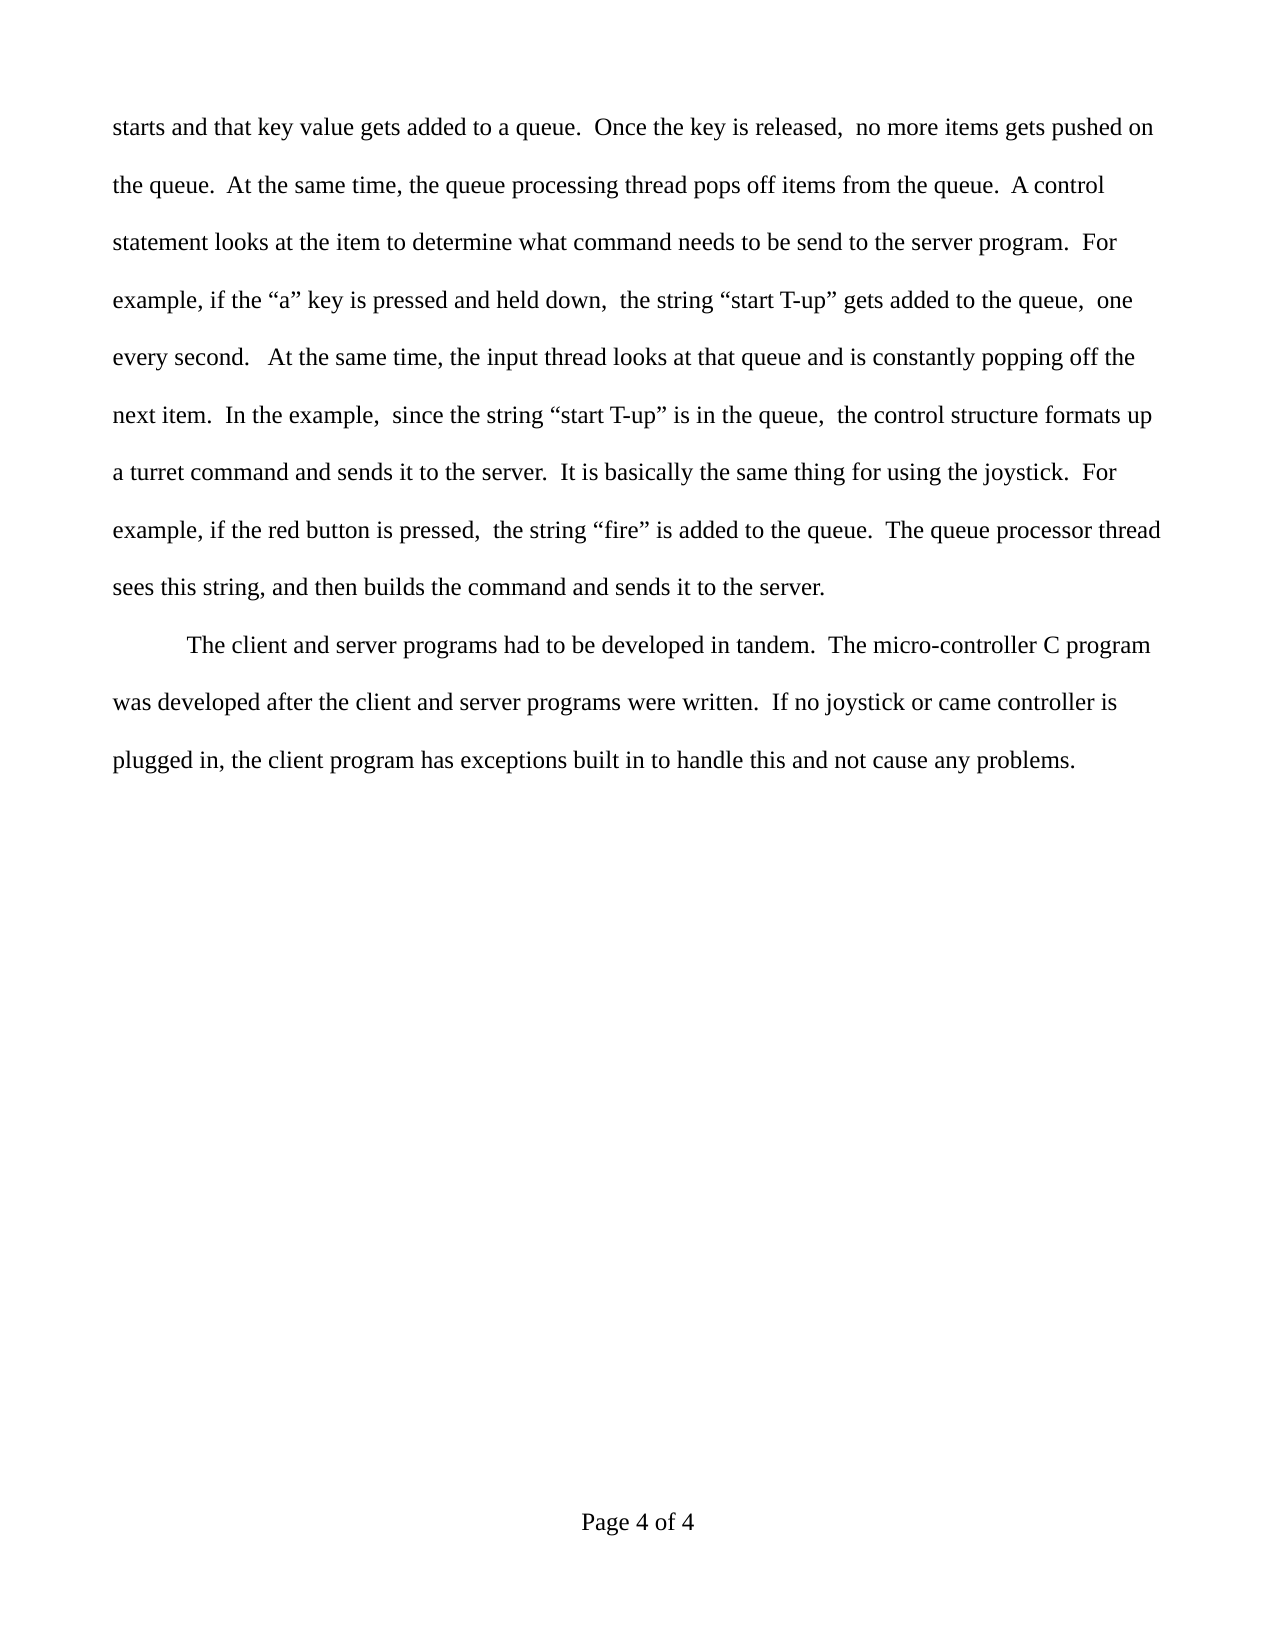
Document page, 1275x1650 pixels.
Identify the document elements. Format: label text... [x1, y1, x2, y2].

text starts and that key value gets added to a queue. Once the key is released, no more items gets pushed on the queue. At the same time, the queue processing thread pops off items from the queue. A control statement looks at the item to determine what command needs to be send to the server program. For example, if the “a” key is pressed and held down, the string “start T-up” gets added to the queue, one every second. At the same time, the input thread looks at that queue and is constantly popping off the next item. In the example, since the string “start T-up” is in the queue, the control structure formats up a turret command and sends it to the server. It is basically the same thing for using the joystick. For example, if the red button is pressed, the string “fire” is added to the queue. The queue processor thread sees this string, and then builds the command and sends it to the server. [112, 112, 1162, 601]
text The client and server programs had to be developed in tandem. The micro-controller C program was developed after the client and server programs were written. If no joystick or came controller is plugged in, the client program has exceptions built in to handle this and not cause any problems. [112, 630, 1162, 774]
